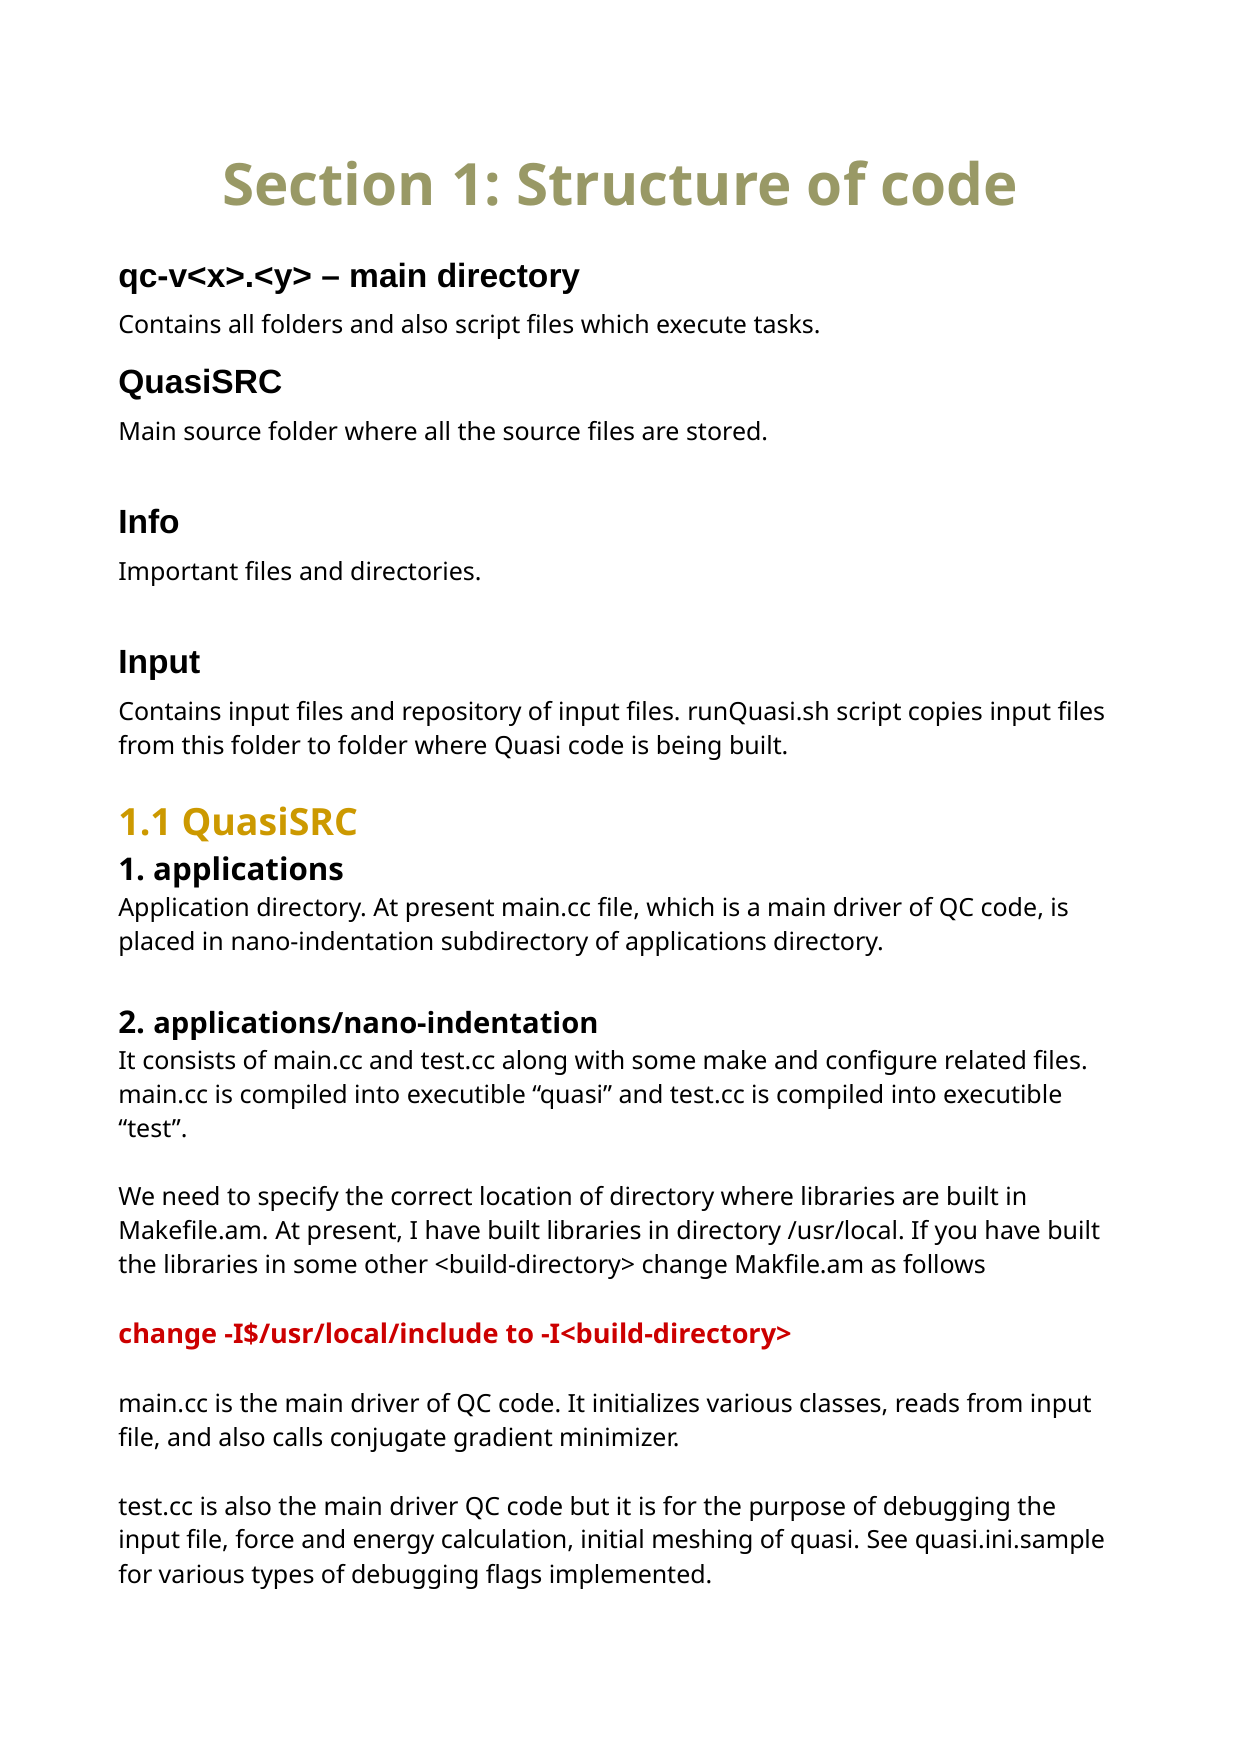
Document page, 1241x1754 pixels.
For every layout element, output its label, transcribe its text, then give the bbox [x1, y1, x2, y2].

subtitle qc-v<x>.<y> – main directory [118, 256, 1122, 294]
title Section 1: Structure of code [118, 143, 1122, 223]
text Contains input files and repository of input files. runQuasi.sh script copies input files from this folder to folder where Quasi code is being built. [118, 693, 1122, 761]
text Contains all folders and also script files which execute tasks. [118, 307, 1122, 341]
text 2. applications/nano-indentation [118, 1000, 1122, 1042]
text Application directory. At present main.cc file, which is a main driver of QC code, is placed in nano-indentation subdirectory of applications directory. [118, 889, 1122, 957]
text 1. applications [118, 847, 1122, 889]
text Main source folder where all the source files are stored. [118, 413, 1122, 447]
subtitle QuasiSRC [118, 362, 1122, 401]
text main.cc is the main driver of QC code. It initializes various classes, reads from input file, and also calls conjugate gradient minimizer. [118, 1386, 1122, 1454]
text We need to specify the correct location of directory where libraries are built in Makefile.am. At present, I have built libraries in directory /usr/local. If you have built the libraries in some other <build-directory> change Makfile.am as follows [118, 1179, 1122, 1281]
text change -I$/usr/local/include to -I<build-directory> [118, 1315, 1122, 1352]
text 1.1 QuasiSRC [118, 796, 1122, 847]
subtitle Info [118, 502, 1122, 541]
subtitle Input [118, 642, 1122, 681]
text test.cc is also the main driver QC code but it is for the purpose of debugging the input file, force and energy calculation, initial meshing of quasi. See quasi.ini.sample for various types of debugging flags implemented. [118, 1488, 1122, 1590]
text Important files and directories. [118, 553, 1122, 587]
text It consists of main.cc and test.cc along with some make and configure related files. main.cc is compiled into executible “quasi” and test.cc is compiled into executible “test”. [118, 1042, 1122, 1145]
